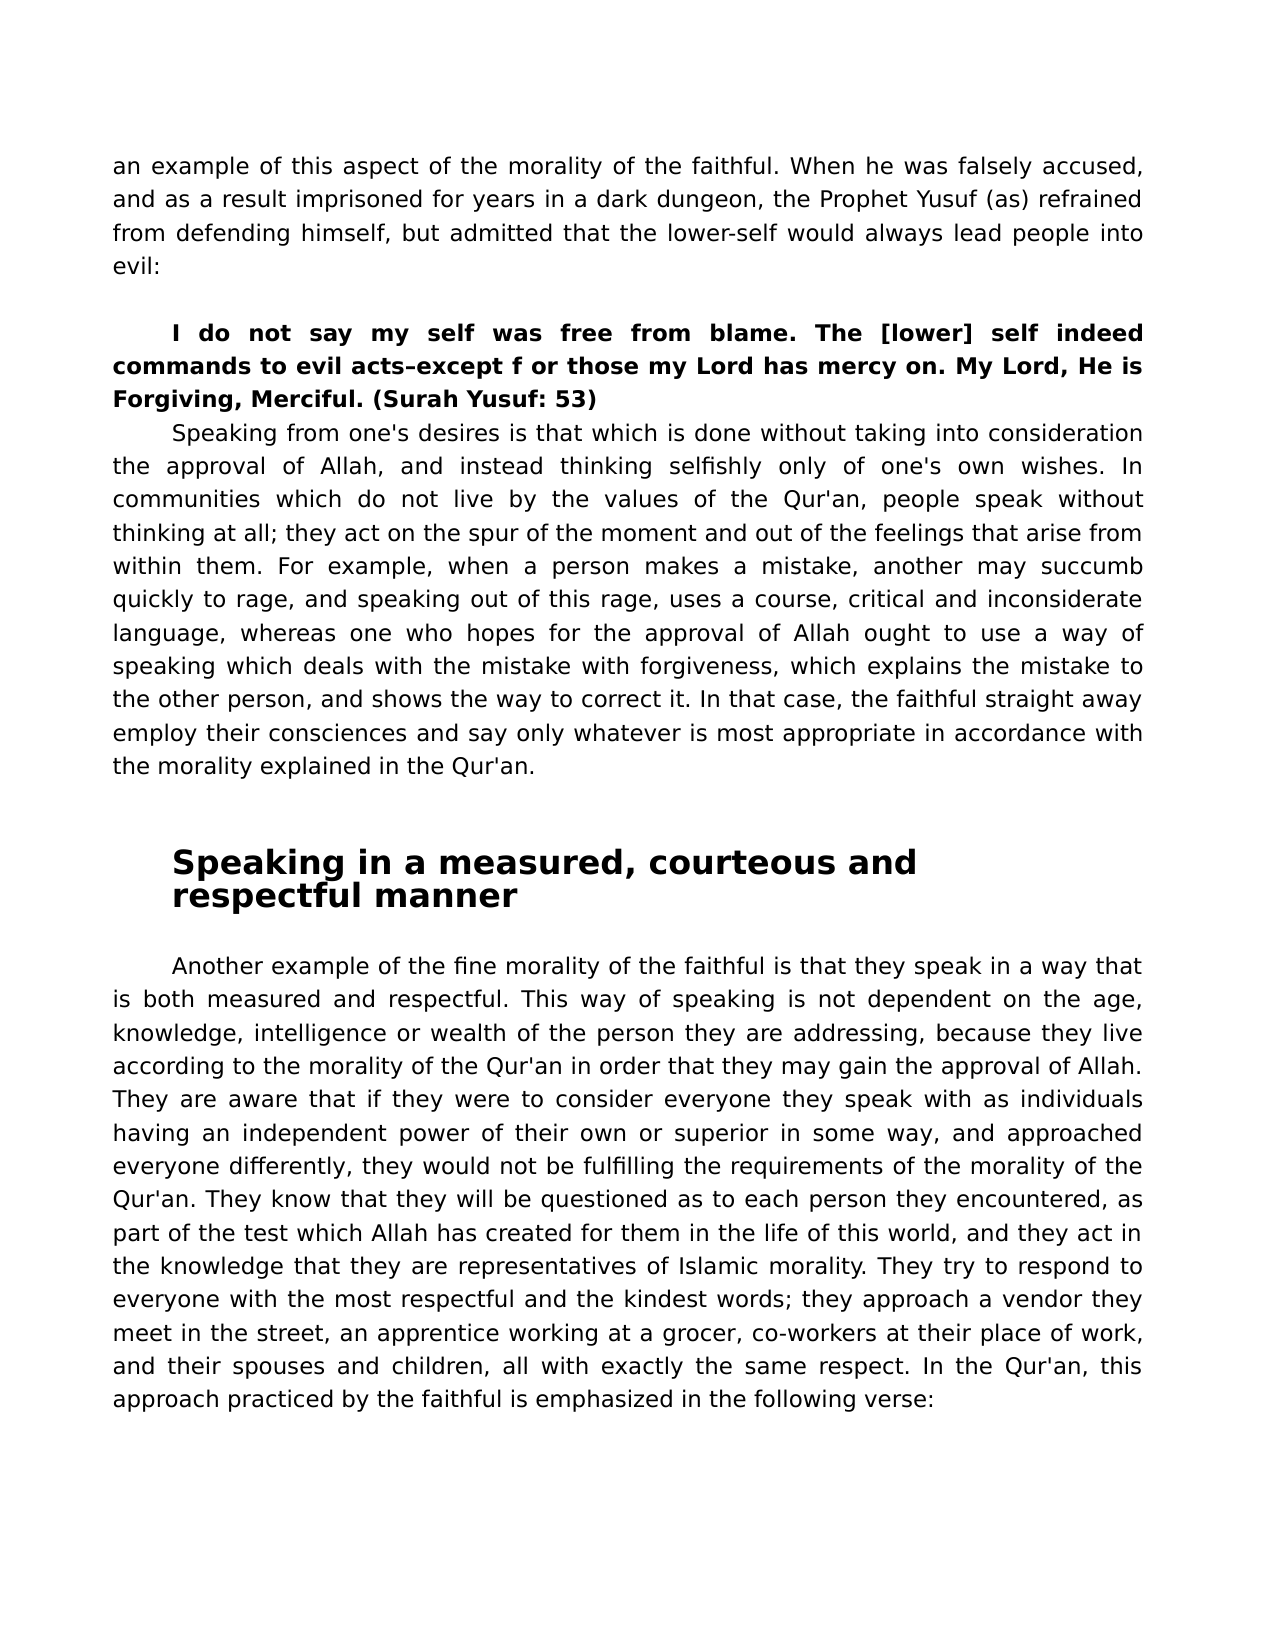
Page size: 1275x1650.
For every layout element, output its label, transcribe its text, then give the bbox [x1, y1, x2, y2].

text respectful manner [112, 881, 1145, 914]
text Speaking from one's desires is that which is done without taking into consideration the approval of Allah, and instead thinking selfishly only of one's own wishes. In communities which do not live by the values of the Qur'an, people speak without thinking at all; they act on the spur of the moment and out of the feelings that arise from within them. For example, when a person makes a mistake, another may succumb quickly to rage, and speaking out of this rage, uses a course, critical and inconsiderate language, whereas one who hopes for the approval of Allah ought to use a way of speaking which deals with the mistake with forgiveness, which explains the mistake to the other person, and shows the way to correct it. In that case, the faithful straight away employ their consciences and say only whatever is most appropriate in accordance with the morality explained in the Qur'an. [112, 414, 1145, 781]
text Speaking in a measured, courteous and [112, 848, 1145, 881]
text Another example of the fine morality of the faithful is that they speak in a way that is both measured and respectful. This way of speaking is not dependent on the age, knowledge, intelligence or wealth of the person they are addressing, because they live according to the morality of the Qur'an in order that they may gain the approval of Allah. They are aware that if they were to consider everyone they speak with as individuals having an independent power of their own or superior in some way, and approached everyone differently, they would not be fulfilling the requirements of the morality of the Qur'an. They know that they will be questioned as to each person they encountered, as part of the test which Allah has created for them in the life of this world, and they act in the knowledge that they are representatives of Islamic morality. They try to respond to everyone with the most respectful and the kindest words; they approach a vendor they meet in the street, an apprentice working at a grocer, co-workers at their place of work, and their spouses and children, all with exactly the same respect. In the Qur'an, this approach practiced by the faithful is emphasized in the following verse: [112, 948, 1145, 1414]
text I do not say my self was free from blame. The [lower] self indeed commands to evil acts–except f or those my Lord has mercy on. My Lord, He is Forgiving, Merciful. (Surah Yusuf: 53) [112, 314, 1145, 414]
text an example of this aspect of the morality of the faithful. When he was falsely accused, and as a result imprisoned for years in a dark dungeon, the Prophet Yusuf (as) refrained from defending himself, but admitted that the lower-self would always lead people into evil: [112, 148, 1145, 281]
